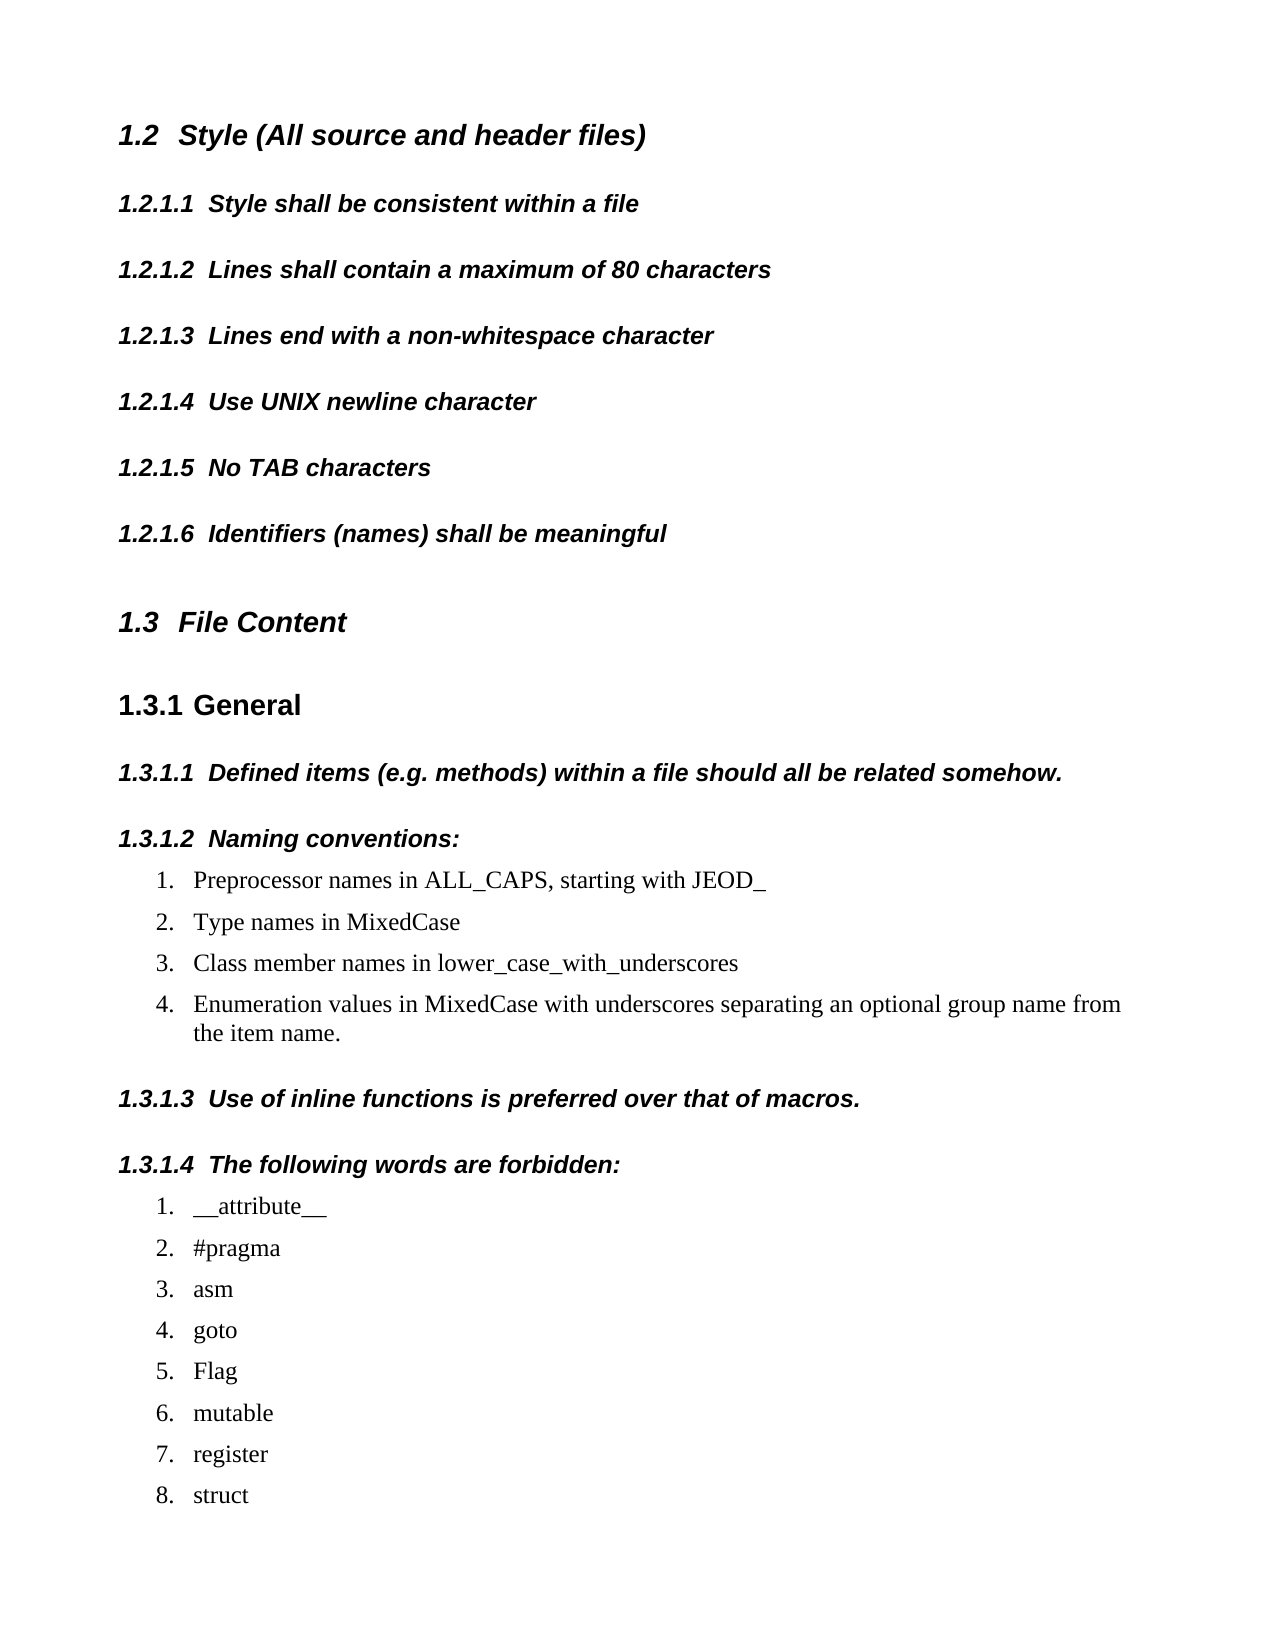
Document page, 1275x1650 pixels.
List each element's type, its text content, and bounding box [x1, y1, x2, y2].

list Type names in MixedCase [156, 907, 1157, 936]
subtitle No TAB characters [118, 453, 1157, 481]
subtitle General [118, 688, 1157, 721]
list mutable [156, 1398, 1157, 1426]
subtitle File Content [118, 605, 1157, 638]
subtitle Naming conventions: [118, 824, 1157, 853]
subtitle Lines shall contain a maximum of 80 characters [118, 255, 1157, 283]
list Enumeration values in MixedCase with underscores separating an optional group name from the item name. [156, 989, 1157, 1047]
subtitle Identifiers (names) shall be meaningful [118, 519, 1157, 547]
subtitle Lines end with a non-whitespace character [118, 321, 1157, 349]
subtitle Defined items (e.g. methods) within a file should all be related somehow. [118, 758, 1157, 787]
list __attribute__ [156, 1191, 1157, 1220]
list Preprocessor names in ALL_CAPS, starting with JEOD_ [156, 866, 1157, 894]
list Class member names in lower_case_with_underscores [156, 948, 1157, 977]
list asm [156, 1274, 1157, 1303]
list goto [156, 1315, 1157, 1344]
subtitle Style shall be consistent within a file [118, 189, 1157, 217]
list Flag [156, 1356, 1157, 1385]
list #pragma [156, 1233, 1157, 1261]
subtitle Style (All source and header files) [118, 118, 1157, 152]
list struct [156, 1480, 1157, 1509]
subtitle The following words are forbidden: [118, 1150, 1157, 1179]
list register [156, 1439, 1157, 1468]
subtitle Use of inline functions is preferred over that of macros. [118, 1084, 1157, 1113]
subtitle Use UNIX newline character [118, 387, 1157, 415]
